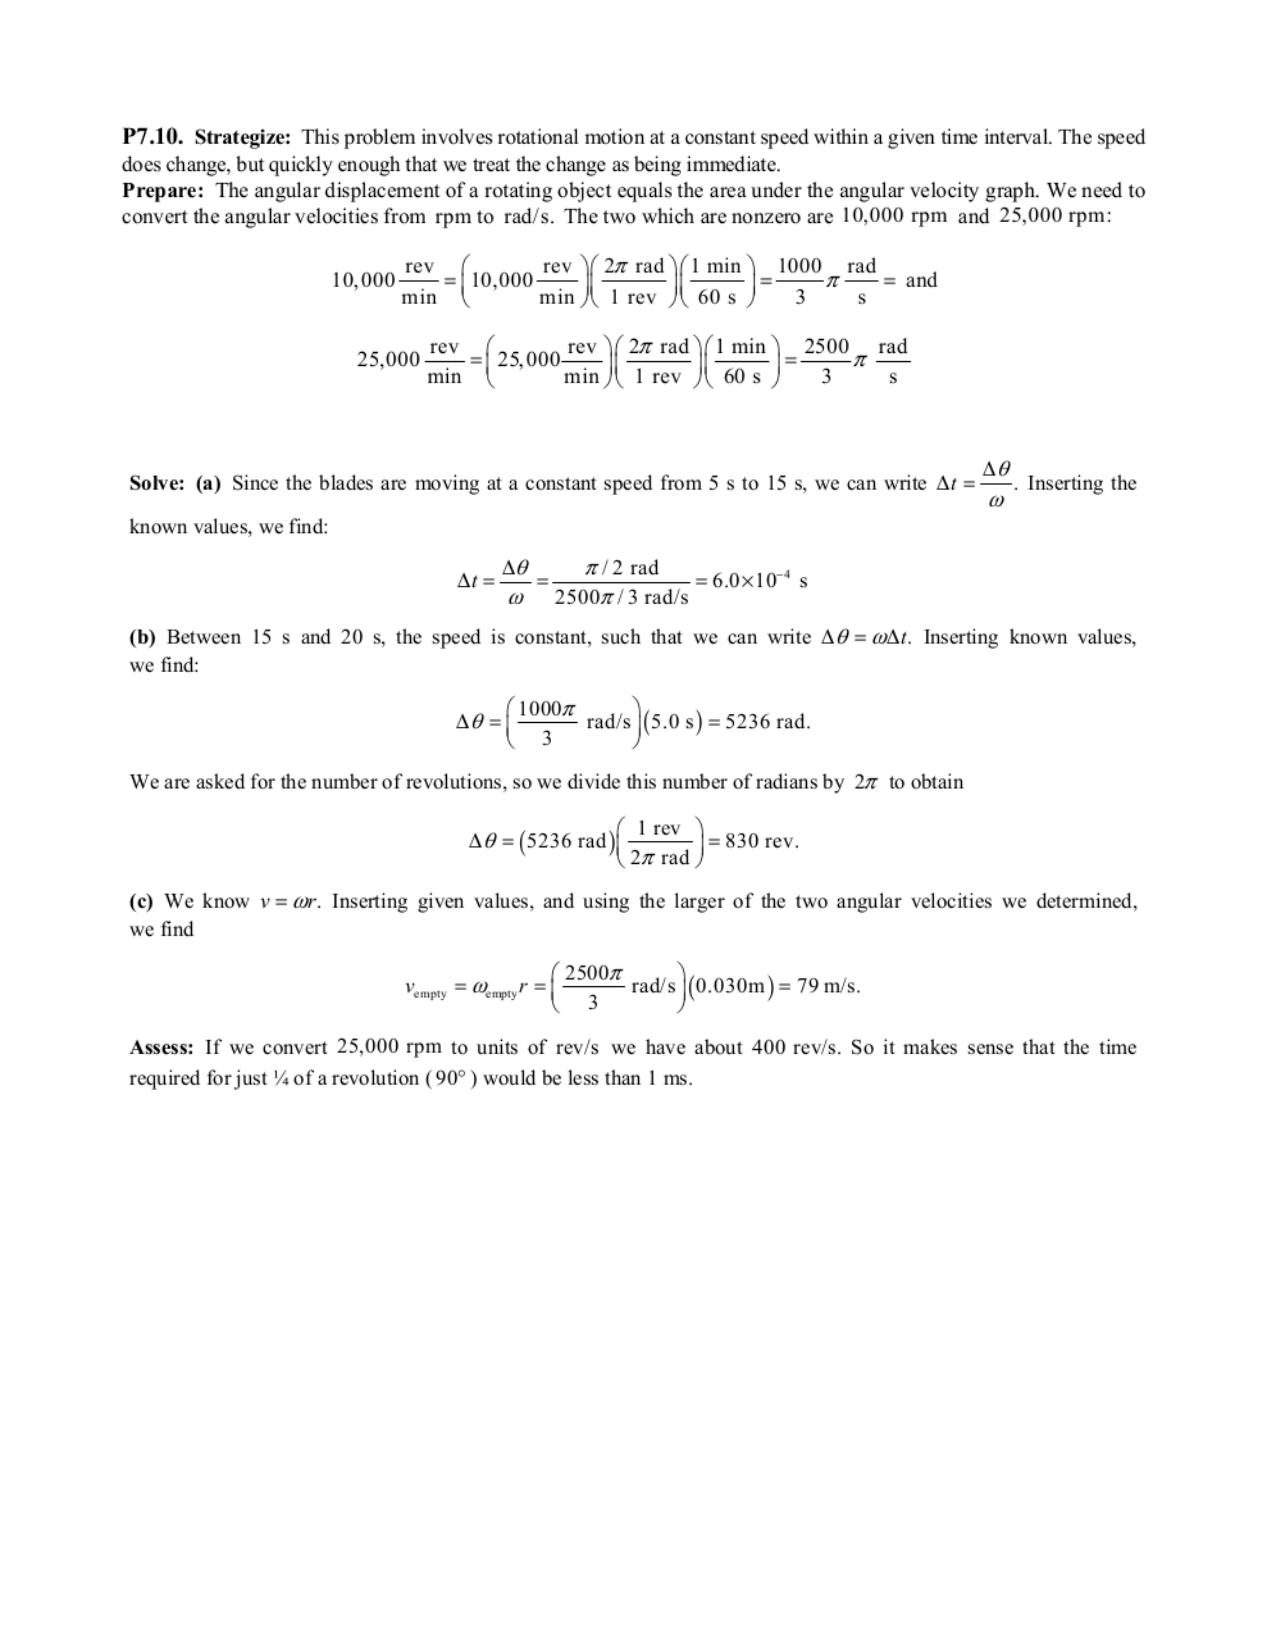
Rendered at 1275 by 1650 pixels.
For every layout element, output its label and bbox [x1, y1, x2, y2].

picture [118, 445, 1157, 1099]
picture [118, 118, 1157, 417]
